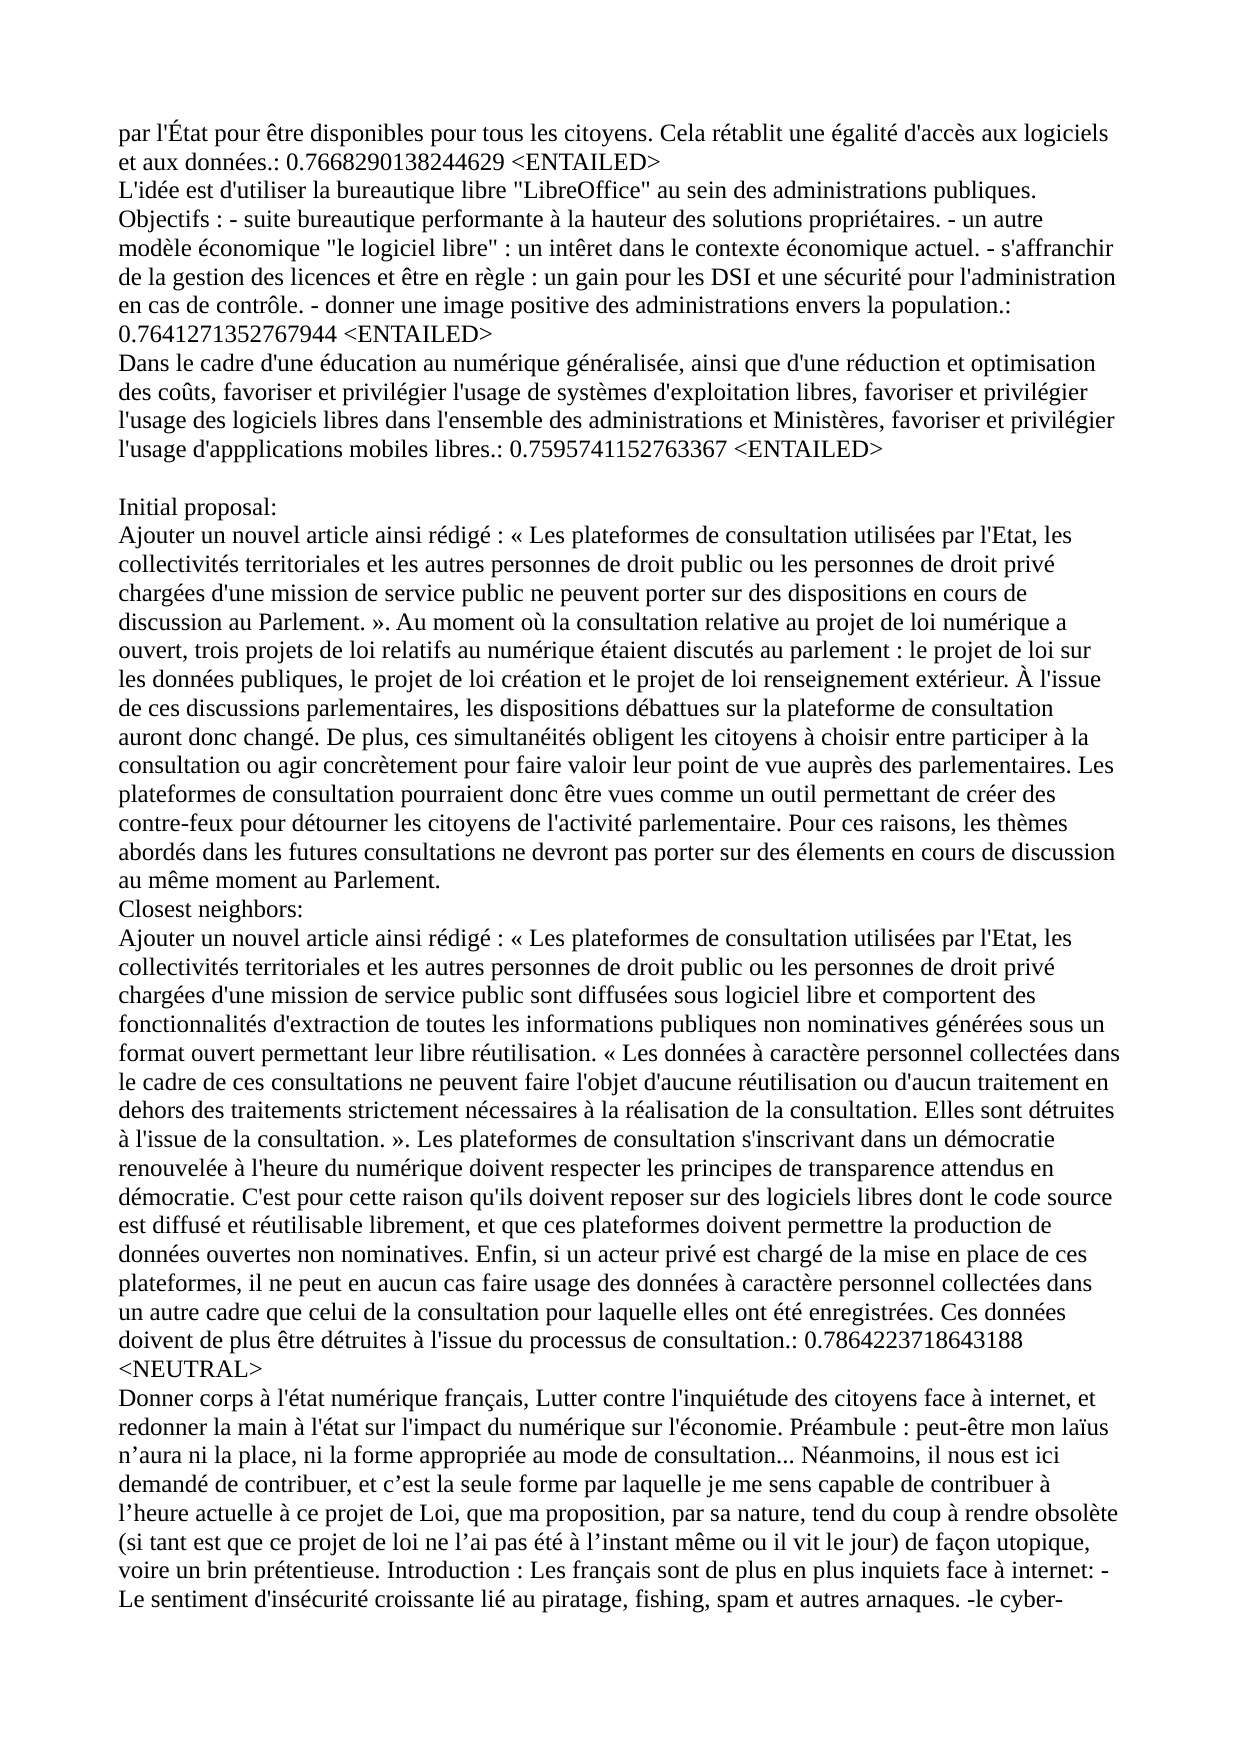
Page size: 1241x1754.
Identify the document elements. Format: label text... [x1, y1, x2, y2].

text Dans le cadre d'une éducation au numérique généralisée, ainsi que d'une réduction et optimisation des coûts, favoriser et privilégier l'usage de systèmes d'exploitation libres, favoriser et privilégier l'usage des logiciels libres dans l'ensemble des administrations et Ministères, favoriser et privilégier l'usage d'appplications mobiles libres.: 0.7595741152763367 <ENTAILED> [118, 348, 1122, 463]
text Closest neighbors: [118, 894, 1122, 923]
text Ajouter un nouvel article ainsi rédigé : « Les plateformes de consultation utilisées par l'Etat, les collectivités territoriales et les autres personnes de droit public ou les personnes de droit privé chargées d'une mission de service public sont diffusées sous logiciel libre et comportent des fonctionnalités d'extraction de toutes les informations publiques non nominatives générées sous un format ouvert permettant leur libre réutilisation. « Les données à caractère personnel collectées dans le cadre de ces consultations ne peuvent faire l'objet d'aucune réutilisation ou d'aucun traitement en dehors des traitements strictement nécessaires à la réalisation de la consultation. Elles sont détruites à l'issue de la consultation. ». Les plateformes de consultation s'inscrivant dans un démocratie renouvelée à l'heure du numérique doivent respecter les principes de transparence attendus en démocratie. C'est pour cette raison qu'ils doivent reposer sur des logiciels libres dont le code source est diffusé et réutilisable librement, et que ces plateformes doivent permettre la production de données ouvertes non nominatives. Enfin, si un acteur privé est chargé de la mise en place de ces plateformes, il ne peut en aucun cas faire usage des données à caractère personnel collectées dans un autre cadre que celui de la consultation pour laquelle elles ont été enregistrées. Ces données doivent de plus être détruites à l'issue du processus de consultation.: 0.7864223718643188 <NEUTRAL> [118, 923, 1122, 1383]
text Donner corps à l'état numérique français, Lutter contre l'inquiétude des citoyens face à internet, et redonner la main à l'état sur l'impact du numérique sur l'économie. Préambule : peut-être mon laïus n’aura ni la place, ni la forme appropriée au mode de consultation... Néanmoins, il nous est ici demandé de contribuer, et c’est la seule forme par laquelle je me sens capable de contribuer à l’heure actuelle à ce projet de Loi, que ma proposition, par sa nature, tend du coup à rendre obsolète (si tant est que ce projet de loi ne l’ai pas été à l’instant même ou il vit le jour) de façon utopique, voire un brin prétentieuse. Introduction : Les français sont de plus en plus inquiets face à internet: -Le sentiment d'insécurité croissante lié au piratage, fishing, spam et autres arnaques. -le cyber- [118, 1383, 1122, 1613]
text par l'État pour être disponibles pour tous les citoyens. Cela rétablit une égalité d'accès aux logiciels et aux données.: 0.7668290138244629 <ENTAILED> [118, 118, 1122, 176]
text Initial proposal: [118, 492, 1122, 521]
text L'idée est d'utiliser la bureautique libre "LibreOffice" au sein des administrations publiques. Objectifs : - suite bureautique performante à la hauteur des solutions propriétaires. - un autre modèle économique "le logiciel libre" : un intêret dans le contexte économique actuel. - s'affranchir de la gestion des licences et être en règle : un gain pour les DSI et une sécurité pour l'administration en cas de contrôle. - donner une image positive des administrations envers la population.: 0.7641271352767944 <ENTAILED> [118, 176, 1122, 348]
text Ajouter un nouvel article ainsi rédigé : « Les plateformes de consultation utilisées par l'Etat, les collectivités territoriales et les autres personnes de droit public ou les personnes de droit privé chargées d'une mission de service public ne peuvent porter sur des dispositions en cours de discussion au Parlement. ». Au moment où la consultation relative au projet de loi numérique a ouvert, trois projets de loi relatifs au numérique étaient discutés au parlement : le projet de loi sur les données publiques, le projet de loi création et le projet de loi renseignement extérieur. À l'issue de ces discussions parlementaires, les dispositions débattues sur la plateforme de consultation auront donc changé. De plus, ces simultanéités obligent les citoyens à choisir entre participer à la consultation ou agir concrètement pour faire valoir leur point de vue auprès des parlementaires. Les plateformes de consultation pourraient donc être vues comme un outil permettant de créer des contre-feux pour détourner les citoyens de l'activité parlementaire. Pour ces raisons, les thèmes abordés dans les futures consultations ne devront pas porter sur des élements en cours de discussion au même moment au Parlement. [118, 521, 1122, 894]
